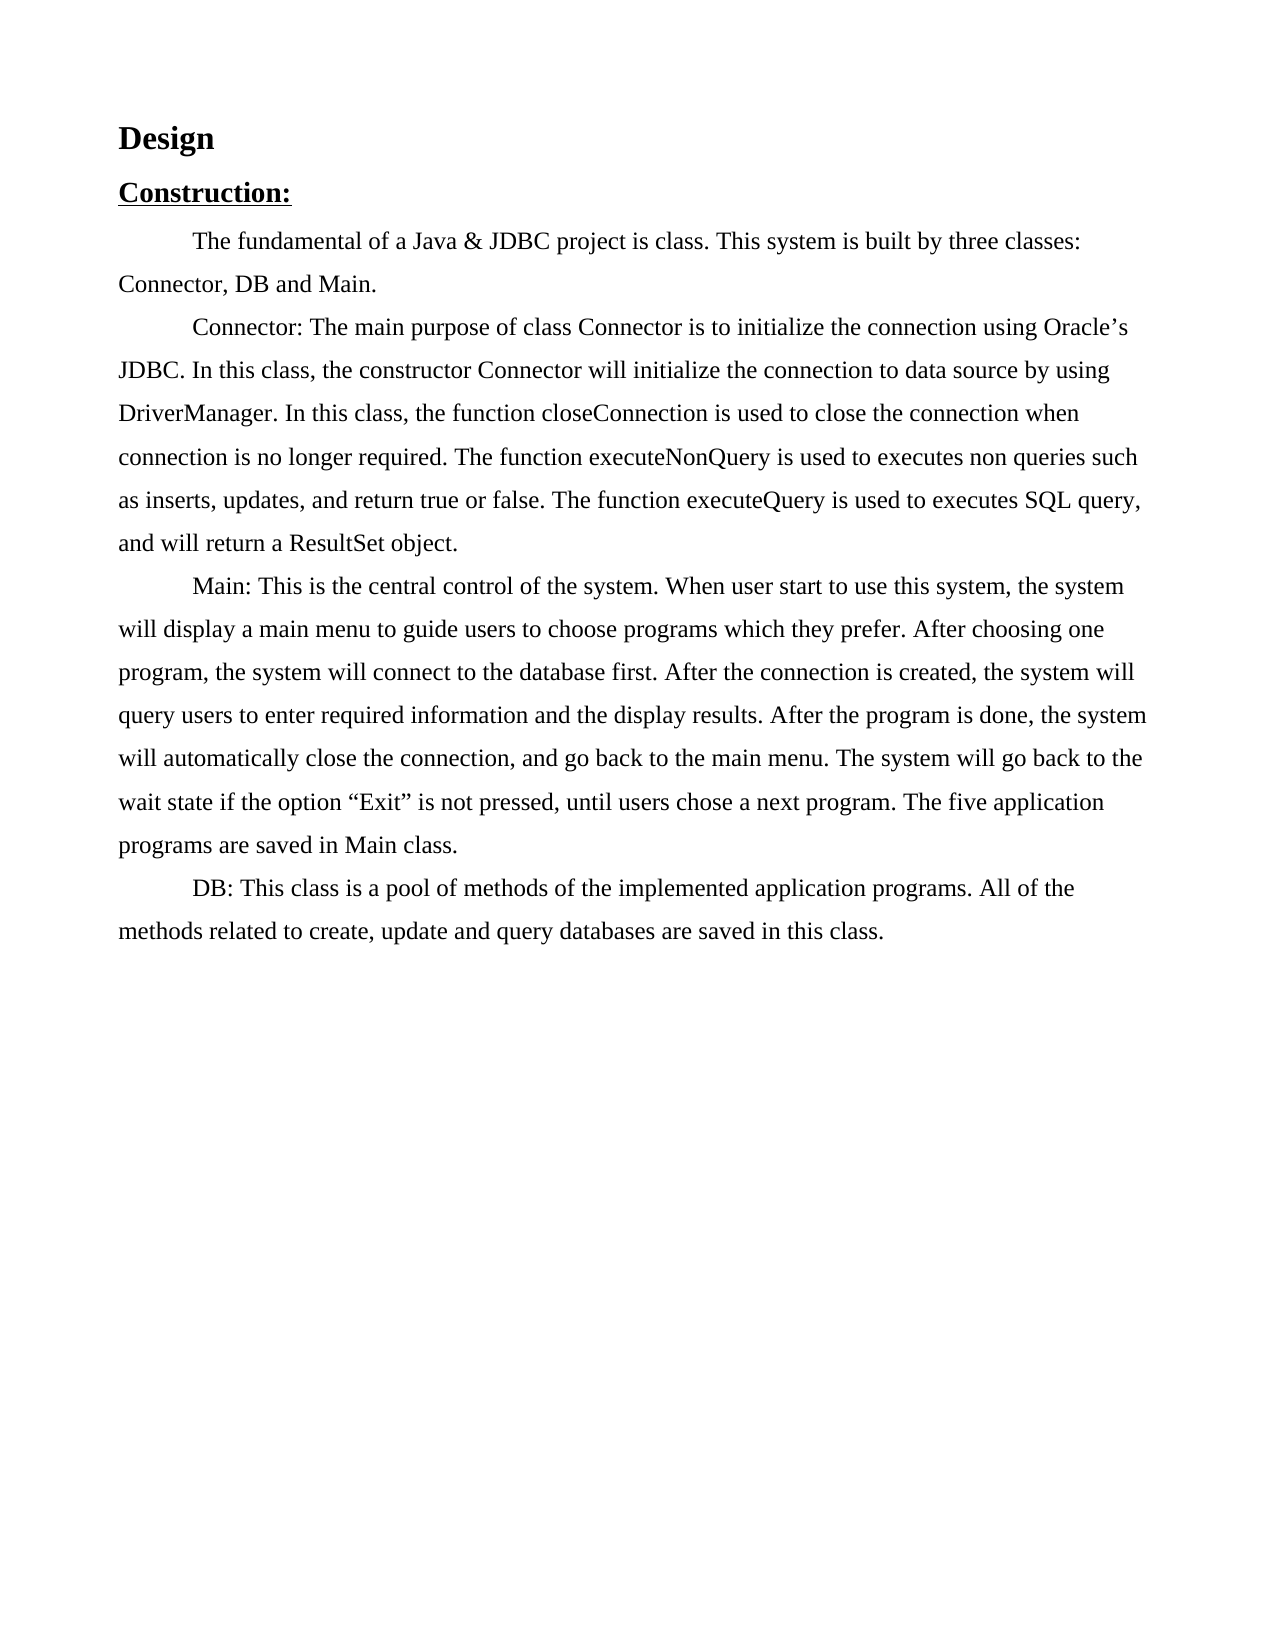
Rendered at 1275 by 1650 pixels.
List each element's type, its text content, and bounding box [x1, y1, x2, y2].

text Design [118, 118, 1157, 156]
text The fundamental of a Java & JDBC project is class. This system is built by three classes: Connector, DB and Main. [118, 226, 1157, 298]
text Main: This is the central control of the system. When user start to use this system, the system will display a main menu to guide users to choose programs which they prefer. After choosing one program, the system will connect to the database first. After the connection is created, the system will query users to enter required information and the display results. After the program is done, the system will automatically close the connection, and go back to the main menu. The system will go back to the wait state if the option “Exit” is not pressed, until users chose a next program. The five application programs are saved in Main class. [118, 571, 1157, 858]
text DB: This class is a pool of methods of the implemented application programs. All of the methods related to create, update and query databases are saved in this class. [118, 873, 1157, 945]
text Connector: The main purpose of class Connector is to initialize the connection using Oracle’s JDBC. In this class, the constructor Connector will initialize the connection to data source by using DriverManager. In this class, the function closeConnection is used to close the connection when connection is no longer required. The function executeNonQuery is used to executes non queries such as inserts, updates, and return true or false. The function executeQuery is used to executes SQL query, and will return a ResultSet object. [118, 312, 1157, 557]
text Construction: [118, 176, 1157, 209]
